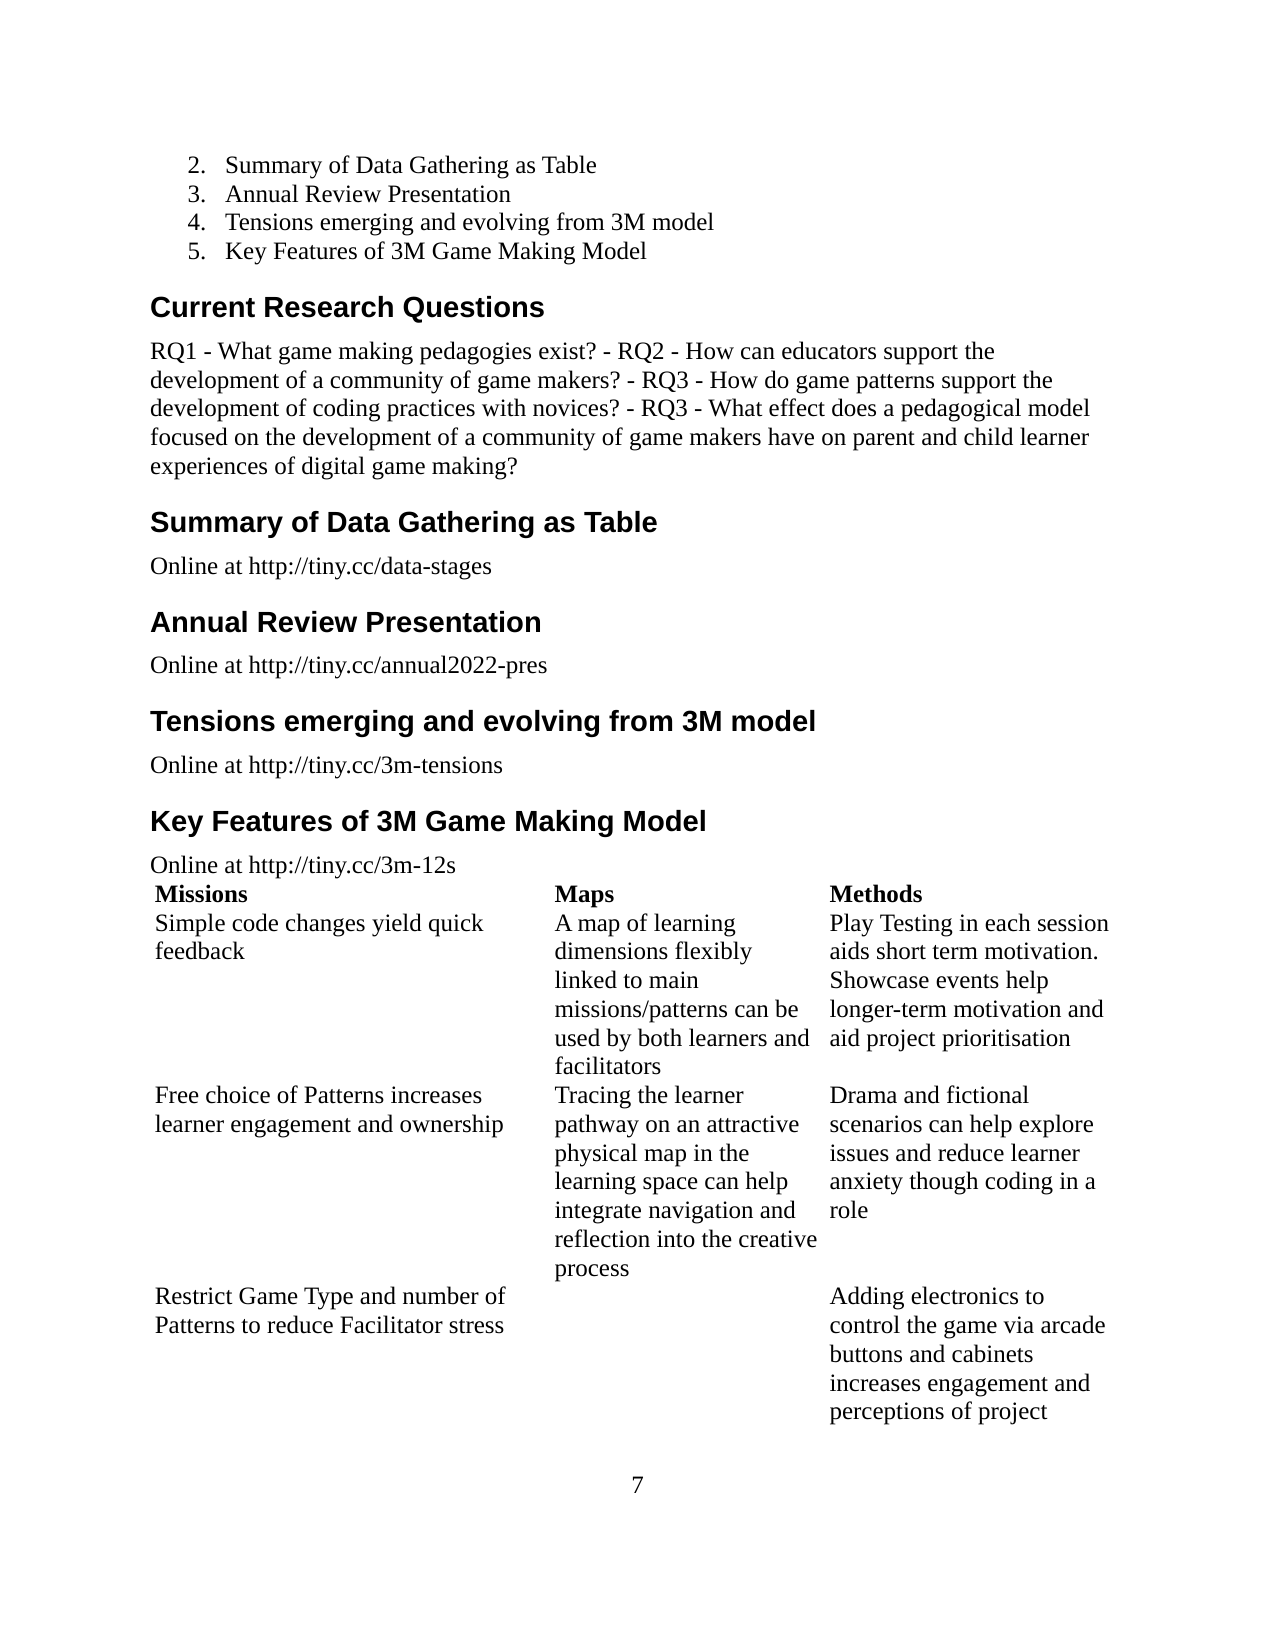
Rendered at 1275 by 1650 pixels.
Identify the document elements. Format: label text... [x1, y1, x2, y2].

list Tensions emerging and evolving from 3M model [187, 207, 1125, 236]
table_cell Adding electronics to control the game via arcade buttons and cabinets increases engagement and perceptions of project [825, 1281, 1125, 1425]
table_cell Tracing the learner pathway on an attractive physical map in the learning space can help integrate navigation and reflection into the creative process [550, 1080, 825, 1281]
list Key Features of 3M Game Making Model [187, 236, 1125, 265]
table_header Missions [150, 879, 550, 908]
table_cell Free choice of Patterns increases learner engagement and ownership [150, 1080, 550, 1281]
text RQ1 - What game making pedagogies exist? - RQ2 - How can educators support the development of a community of game makers? - RQ3 - How do game patterns support the development of coding practices with novices? - RQ3 - What effect does a pedagogical model focused on the development of a community of game makers have on parent and child learner experiences of digital game making? [150, 336, 1125, 480]
text Online at http://tiny.cc/3m-tensions [150, 750, 1125, 779]
table_header Methods [825, 879, 1125, 908]
subtitle Current Research Questions [150, 290, 1125, 323]
table_cell Simple code changes yield quick feedback [150, 908, 550, 1080]
table_cell Restrict Game Type and number of Patterns to reduce Facilitator stress [150, 1281, 550, 1425]
table_cell Play Testing in each session aids short term motivation. Showcase events help longer-term motivation and aid project prioritisation [825, 908, 1125, 1080]
subtitle Key Features of 3M Game Making Model [150, 804, 1125, 838]
table_cell Drama and fictional scenarios can help explore issues and reduce learner anxiety though coding in a role [825, 1080, 1125, 1281]
subtitle Summary of Data Gathering as Table [150, 505, 1125, 538]
text Online at http://tiny.cc/data-stages [150, 551, 1125, 579]
subtitle Annual Review Presentation [150, 604, 1125, 638]
list Annual Review Presentation [187, 179, 1125, 207]
table_cell A map of learning dimensions flexibly linked to main missions/patterns can be used by both learners and facilitators [550, 908, 825, 1080]
list Summary of Data Gathering as Table [187, 150, 1125, 179]
subtitle Tensions emerging and evolving from 3M model [150, 704, 1125, 738]
table_cell [550, 1281, 825, 1425]
text Online at http://tiny.cc/3m-12s [150, 850, 1125, 879]
text Online at http://tiny.cc/annual2022-pres [150, 651, 1125, 679]
table_header Maps [550, 879, 825, 908]
